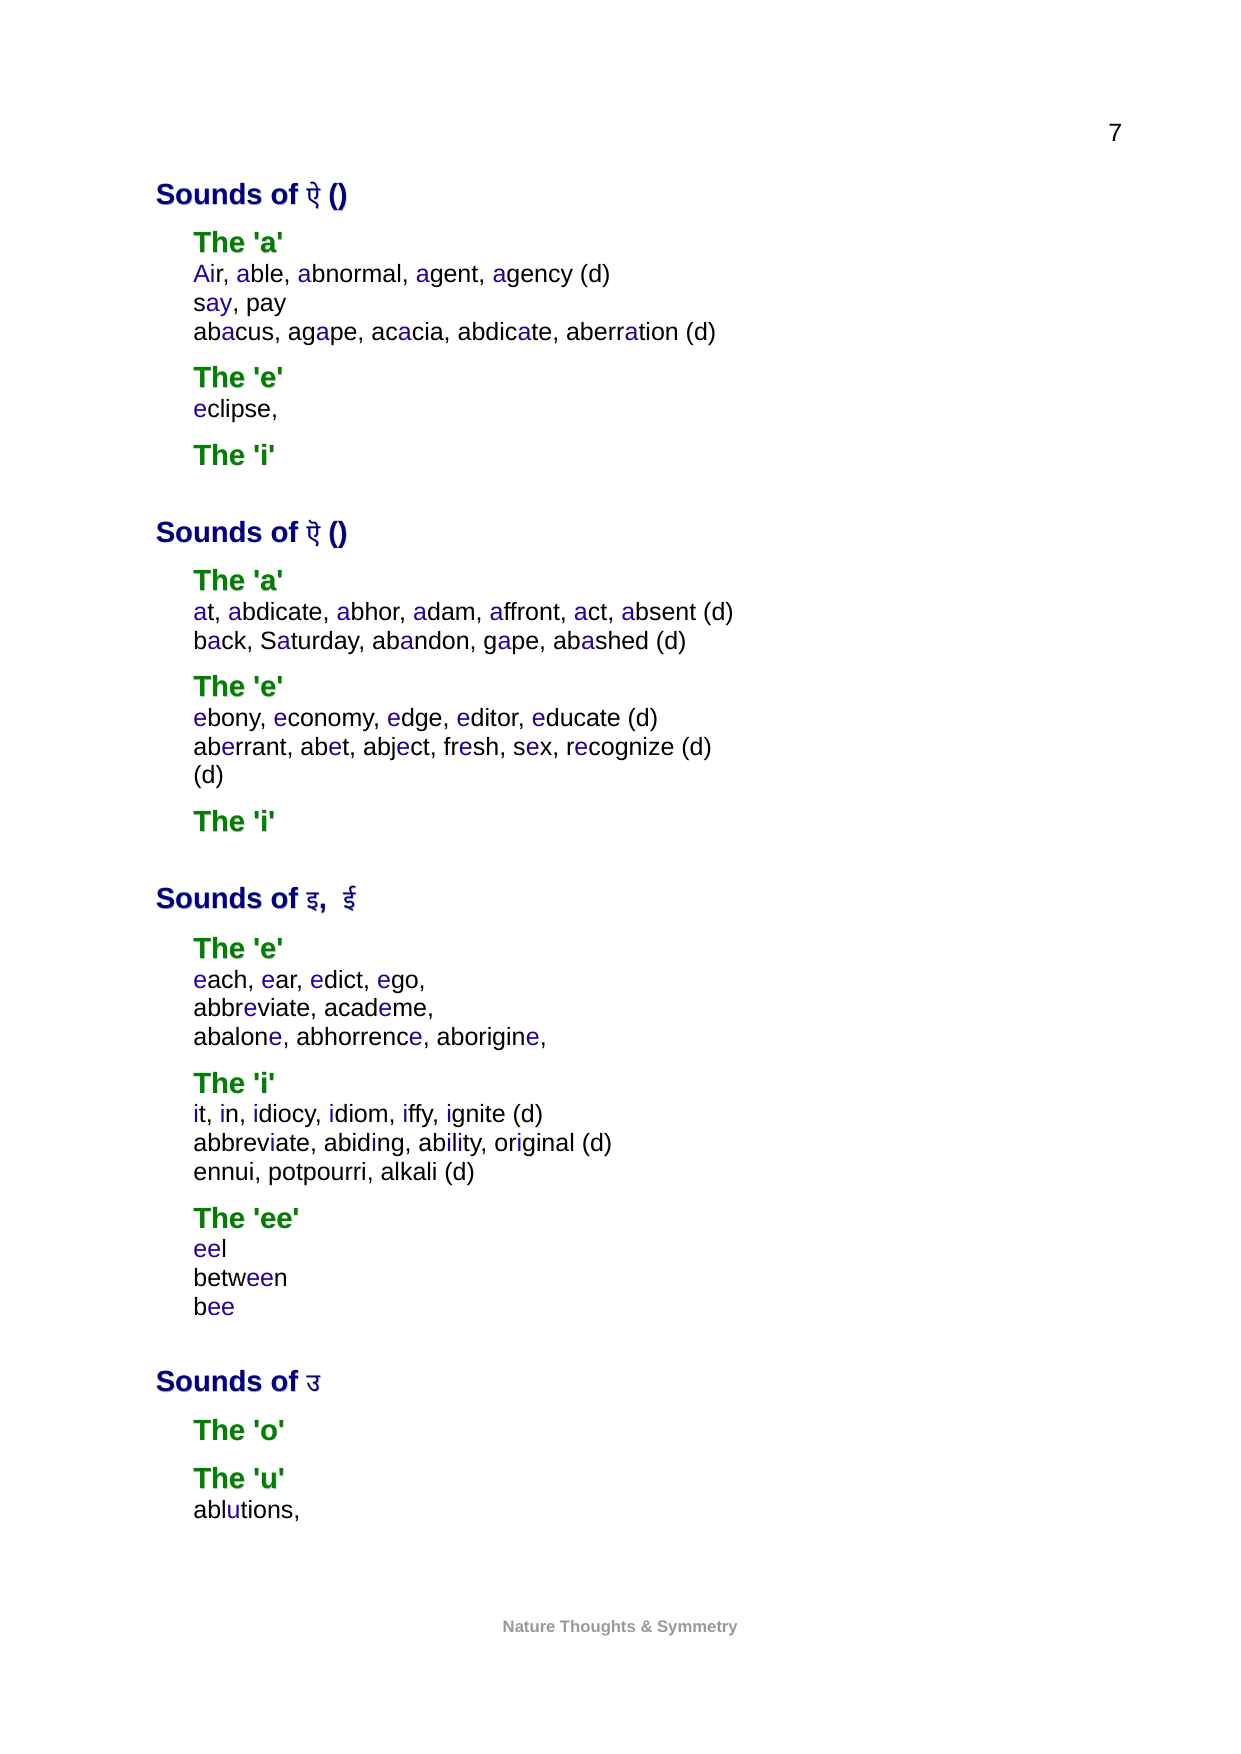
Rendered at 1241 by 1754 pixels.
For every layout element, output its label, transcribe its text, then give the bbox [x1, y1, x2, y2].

text eel [193, 1234, 1122, 1263]
subtitle The 'i' [193, 804, 1122, 838]
text abbreviate, academe, [193, 993, 1122, 1022]
text ennui, potpourri, alkali (d) [193, 1157, 1122, 1186]
subtitle The 'u' [193, 1461, 1122, 1495]
text abalone, abhorrence, aborigine, [193, 1022, 1122, 1051]
subtitle Sounds of ऐ () [156, 177, 1122, 210]
text at, abdicate, abhor, adam, affront, act, absent (d) [193, 597, 1122, 626]
text it, in, idiocy, idiom, iffy, ignite (d) [193, 1099, 1122, 1128]
text back, Saturday, abandon, gape, abashed (d) [193, 626, 1122, 654]
subtitle The 'ee' [193, 1201, 1122, 1234]
subtitle The 'a' [193, 225, 1122, 259]
text ebony, economy, edge, editor, educate (d) [193, 703, 1122, 732]
subtitle The 'e' [193, 669, 1122, 703]
text between [193, 1263, 1122, 1292]
text abacus, agape, acacia, abdicate, aberration (d) [193, 316, 1122, 345]
text (d) [193, 760, 1122, 789]
text Air, able, abnormal, agent, agency (d) [193, 259, 1122, 288]
text eclipse, [193, 394, 1122, 422]
subtitle The 'o' [193, 1413, 1122, 1446]
subtitle The 'i' [193, 437, 1122, 471]
subtitle The 'a' [193, 563, 1122, 597]
text each, ear, edict, ego, [193, 965, 1122, 993]
subtitle The 'e' [193, 931, 1122, 965]
subtitle The 'i' [193, 1066, 1122, 1099]
subtitle Sounds of उ [156, 1364, 1122, 1398]
text abbreviate, abiding, ability, original (d) [193, 1128, 1122, 1157]
subtitle Sounds of ऎ () [156, 515, 1122, 548]
text bee [193, 1292, 1122, 1321]
text aberrant, abet, abject, fresh, sex, recognize (d) [193, 732, 1122, 760]
text ablutions, [193, 1495, 1122, 1524]
subtitle The 'e' [193, 360, 1122, 394]
text say, pay [193, 288, 1122, 316]
subtitle Sounds of इ, ई [156, 881, 1122, 916]
